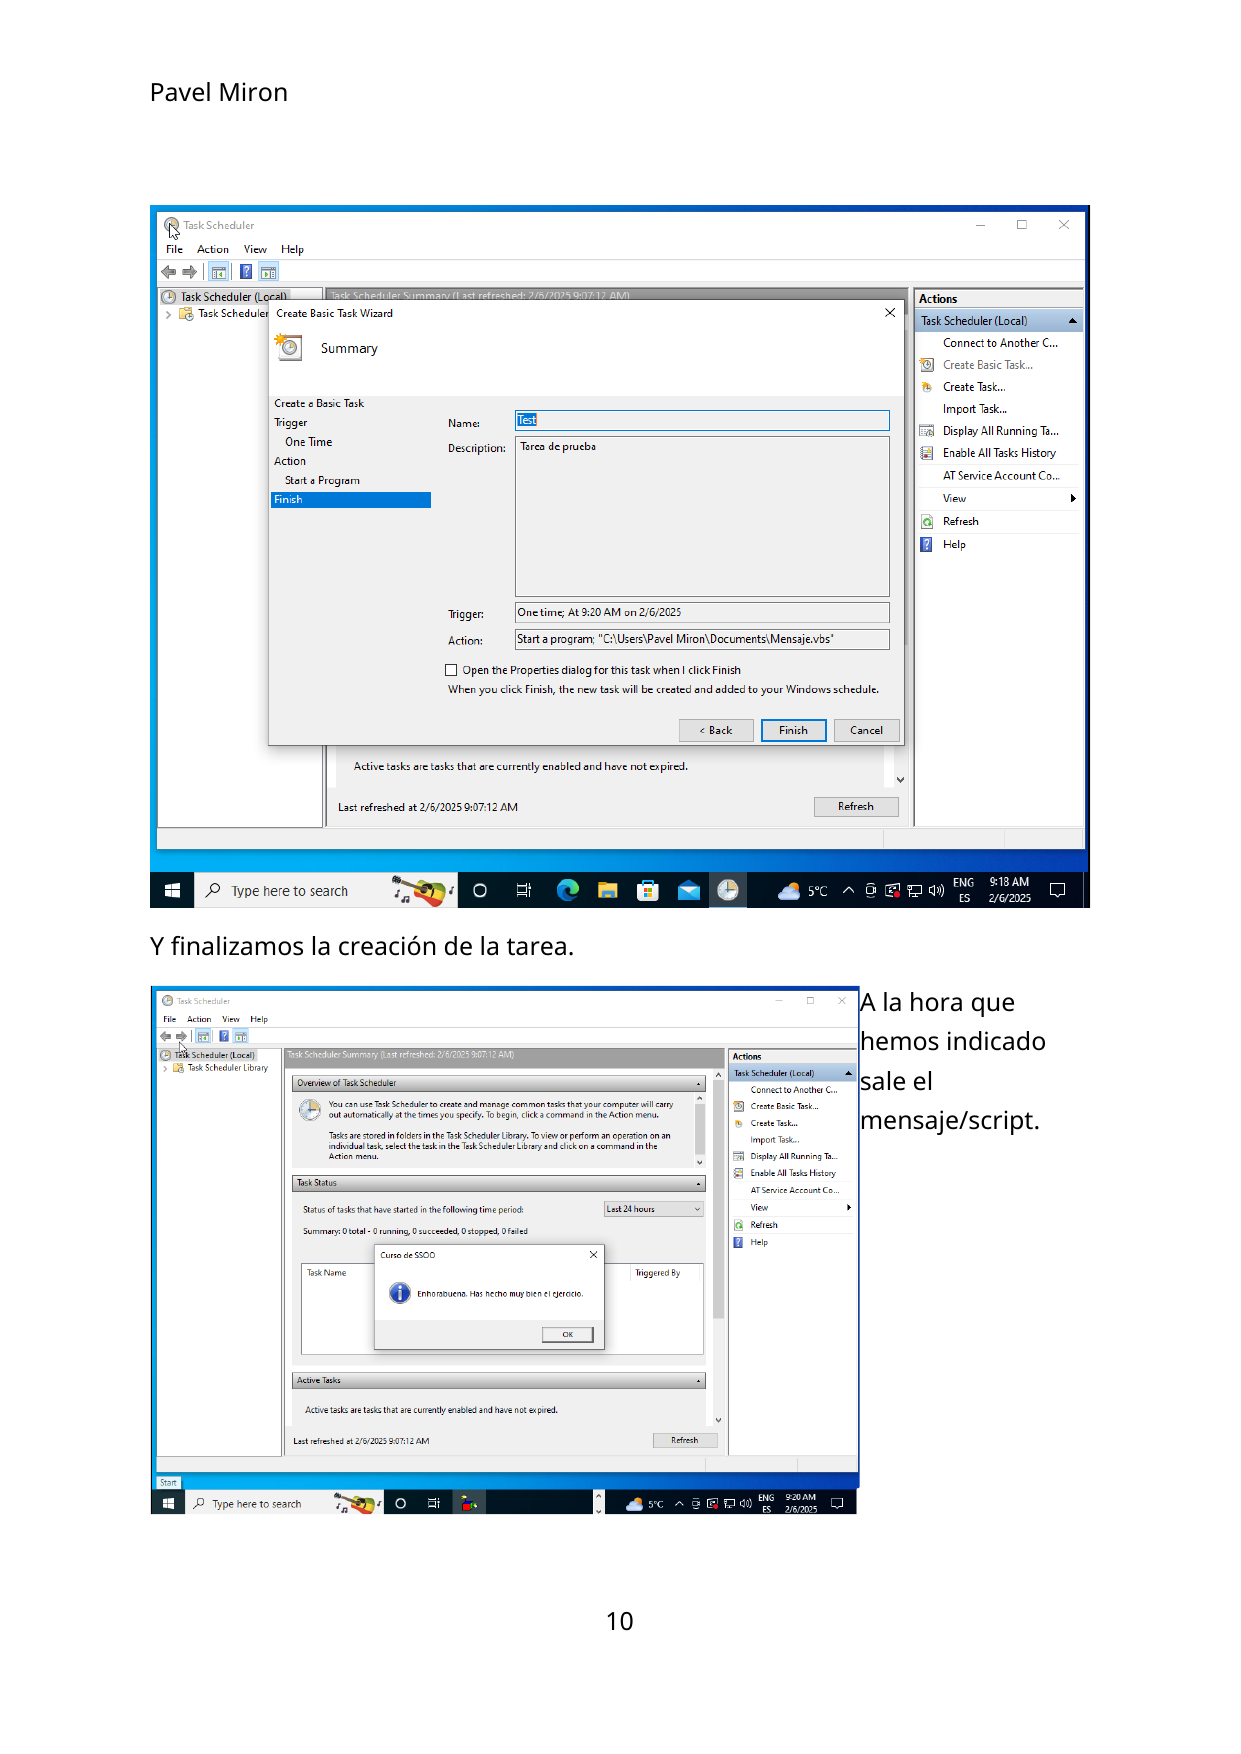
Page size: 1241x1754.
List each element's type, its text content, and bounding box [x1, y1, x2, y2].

text A la hora que hemos indicado sale el mensaje/script. [860, 985, 1090, 1136]
text Y finalizamos la creación de la tarea. [150, 929, 1090, 963]
